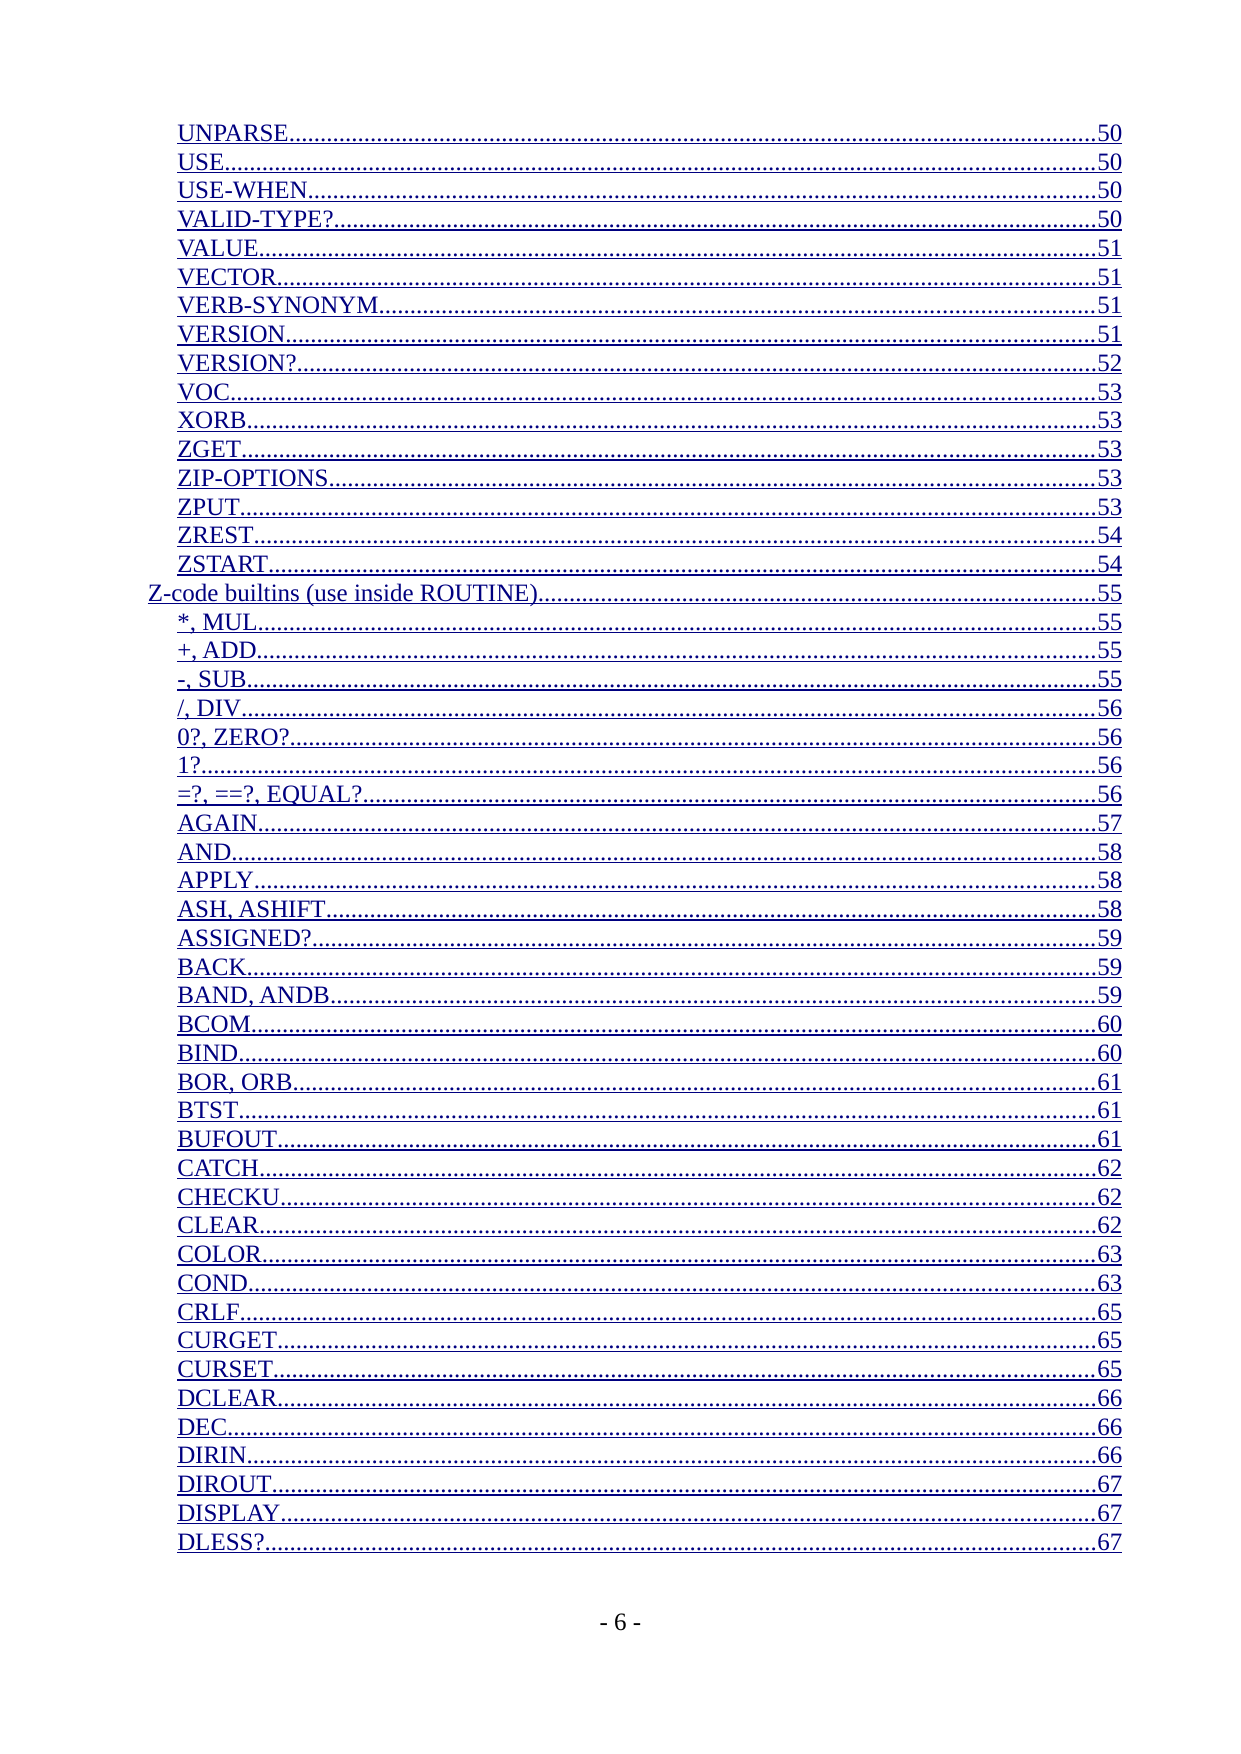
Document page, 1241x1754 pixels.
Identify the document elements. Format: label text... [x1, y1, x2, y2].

text CURGET 65 [177, 1326, 1122, 1351]
text CHECKU 62 [177, 1182, 1122, 1207]
text BCOM 60 [177, 1009, 1122, 1034]
text ASH, ASHIFT 58 [177, 894, 1122, 919]
text /, DIV 56 [177, 693, 1122, 718]
text DIROUT 67 [177, 1469, 1122, 1494]
text UNPARSE 50 [177, 118, 1122, 143]
text VERSION 51 [177, 319, 1122, 344]
text 0?, ZERO? 56 [177, 722, 1122, 747]
text VECTOR 51 [177, 262, 1122, 287]
text APPLY 58 [177, 866, 1122, 891]
text BIND 60 [177, 1038, 1122, 1063]
text -, SUB 55 [177, 664, 1122, 689]
text USE 50 [177, 147, 1122, 172]
text AND 58 [177, 837, 1122, 862]
text BUFOUT 61 [177, 1124, 1122, 1149]
text VERSION? 52 [177, 348, 1122, 373]
text CATCH 62 [177, 1153, 1122, 1178]
text XORB 53 [177, 406, 1122, 431]
text USE-WHEN 50 [177, 176, 1122, 201]
text AGAIN 57 [177, 808, 1122, 833]
text ZPUT 53 [177, 492, 1122, 517]
text ZGET 53 [177, 434, 1122, 459]
text CURSET 65 [177, 1354, 1122, 1379]
text COND 63 [177, 1268, 1122, 1293]
text BTST 61 [177, 1096, 1122, 1121]
text Z-code builtins (use inside ROUTINE) 55 [148, 578, 1122, 603]
text VALID-TYPE? 50 [177, 204, 1122, 229]
text CLEAR 62 [177, 1211, 1122, 1236]
text DEC 66 [177, 1412, 1122, 1437]
text ZIP-OPTIONS 53 [177, 463, 1122, 488]
text VERB-SYNONYM 51 [177, 291, 1122, 316]
text BACK 59 [177, 952, 1122, 977]
text ZREST 54 [177, 521, 1122, 546]
text 1? 56 [177, 751, 1122, 776]
text COLOR 63 [177, 1239, 1122, 1264]
text BAND, ANDB 59 [177, 981, 1122, 1006]
text *, MUL 55 [177, 607, 1122, 632]
text VOC 53 [177, 377, 1122, 402]
text CRLF 65 [177, 1297, 1122, 1322]
text =?, ==?, EQUAL? 56 [177, 779, 1122, 804]
text VALUE 51 [177, 233, 1122, 258]
text DISPLAY 67 [177, 1498, 1122, 1523]
text +, ADD 55 [177, 636, 1122, 661]
text DIRIN 66 [177, 1441, 1122, 1466]
text DCLEAR 66 [177, 1383, 1122, 1408]
text BOR, ORB 61 [177, 1067, 1122, 1092]
text DLESS? 67 [177, 1527, 1122, 1552]
text ASSIGNED? 59 [177, 923, 1122, 948]
text ZSTART 54 [177, 549, 1122, 574]
